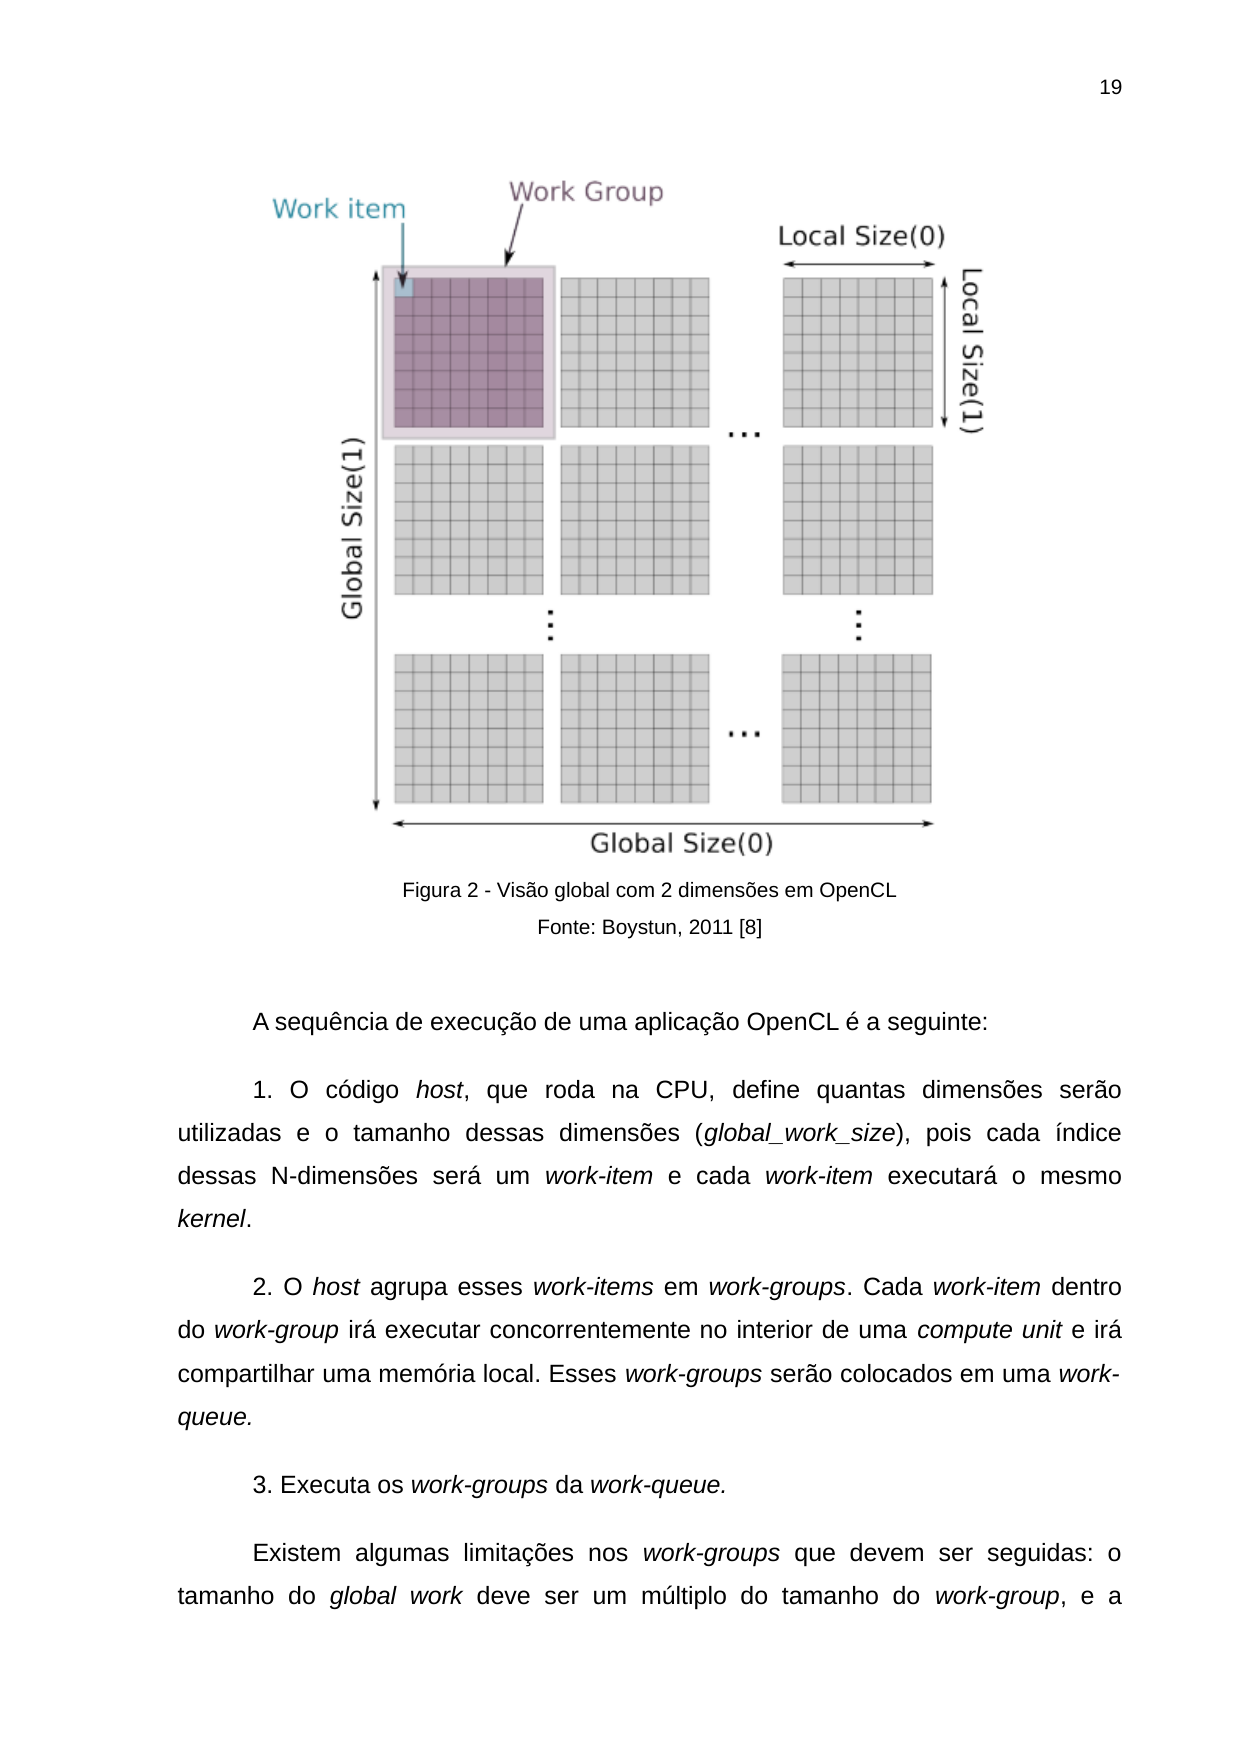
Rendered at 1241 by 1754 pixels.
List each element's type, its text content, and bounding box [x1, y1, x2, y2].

text Fonte: Boystun, 2011 [8] [177, 914, 1122, 938]
text 3. Executa os work-groups da work-queue. [177, 1470, 1122, 1498]
picture [259, 170, 1021, 878]
text A sequência de execução de uma aplicação OpenCL é a seguinte: [177, 1007, 1122, 1035]
text 1. O código host, que roda na CPU, define quantas dimensões serão utilizadas e o tamanho dessas dimensões (global_work_size), pois cada índice dessas N-dimensões será um work-item e cada work-item executará o mesmo kernel. [177, 1075, 1122, 1233]
text Figura 2 - Visão global com 2 dimensões em OpenCL [177, 177, 1122, 902]
text 2. O host agrupa esses work-items em work-groups. Cada work-item dentro do work-group irá executar concorrentemente no interior de uma compute unit e irá compartilhar uma memória local. Esses work-groups serão colocados em uma work-queue. [177, 1272, 1122, 1430]
text Existem algumas limitações nos work-groups que devem ser seguidas: o tamanho do global work deve ser um múltiplo do tamanho do work-group, e a [177, 1538, 1122, 1610]
